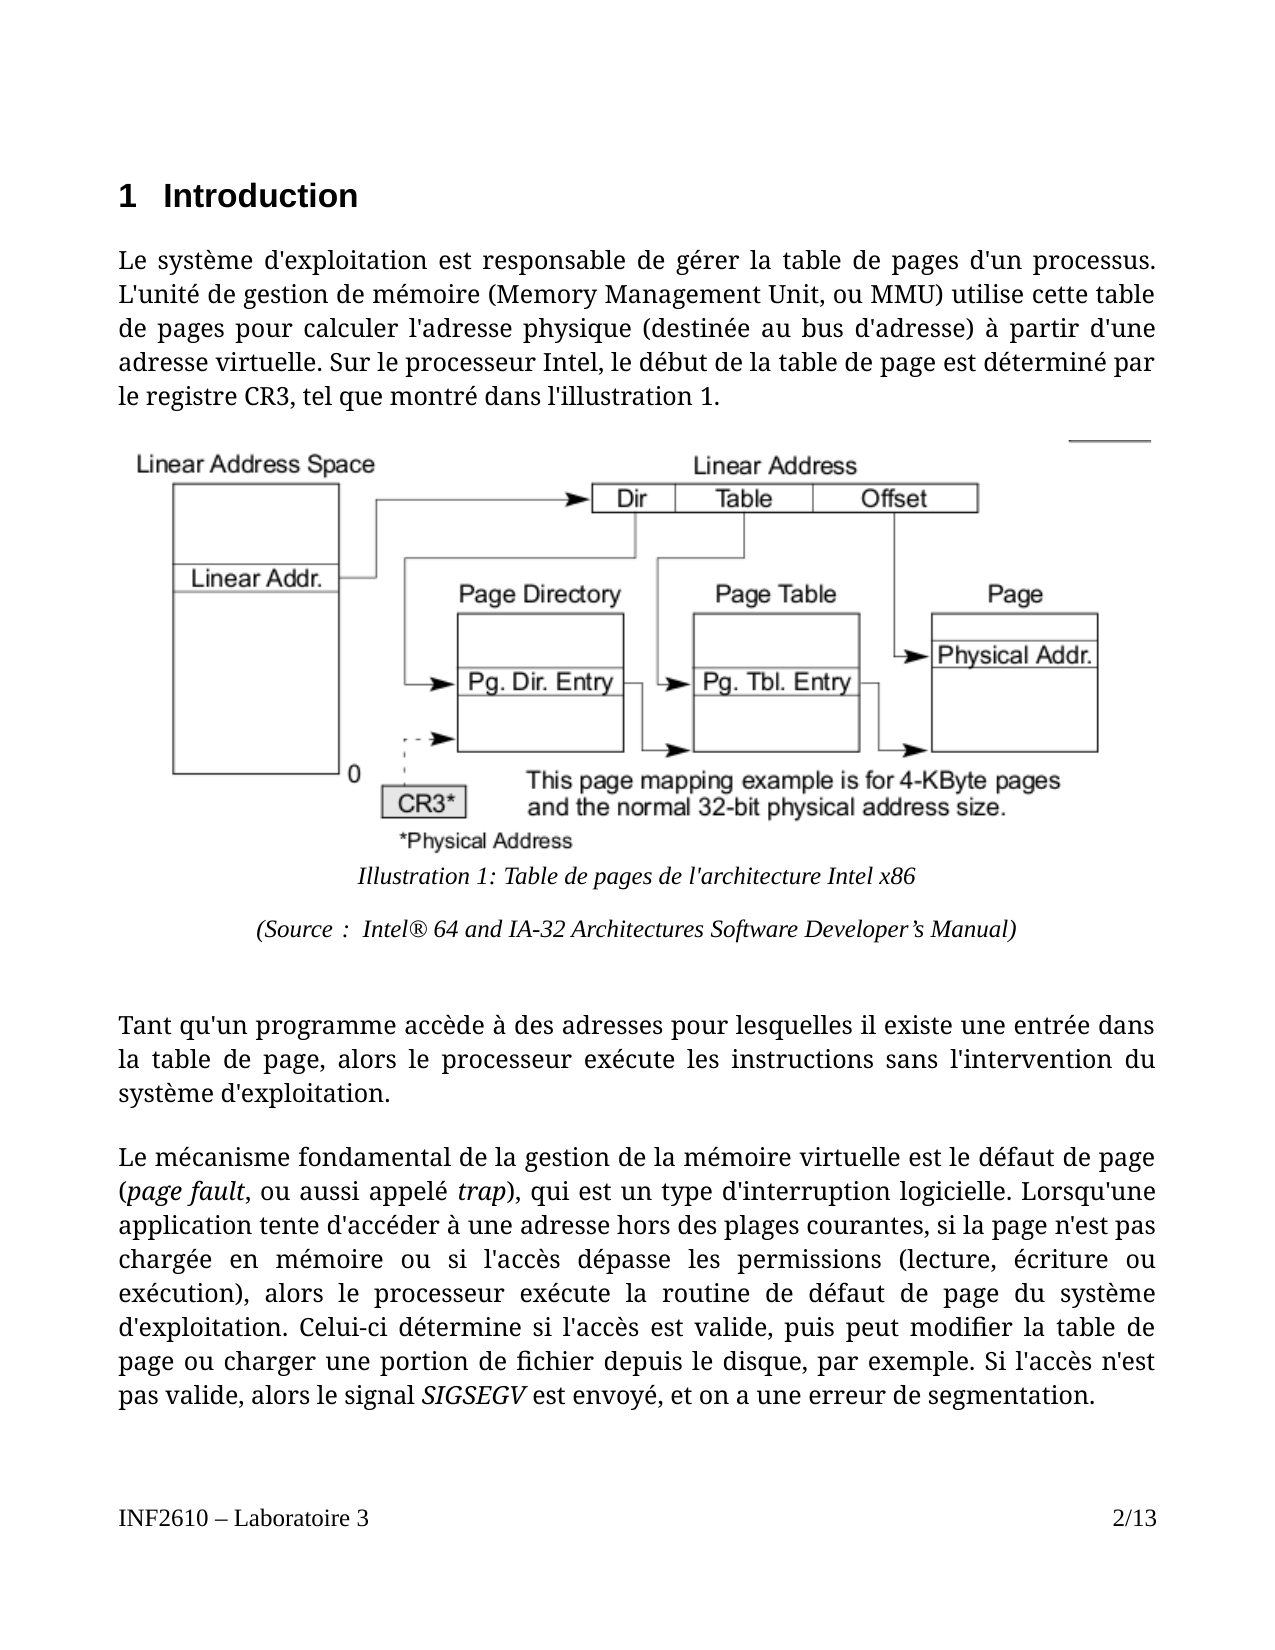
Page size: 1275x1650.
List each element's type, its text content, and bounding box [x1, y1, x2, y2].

text Tant qu'un programme accède à des adresses pour lesquelles il existe une entrée dans la table de page, alors le processeur exécute les instructions sans l'intervention du système d'exploitation. [118, 1007, 1157, 1109]
text (Source : Intel® 64 and IA-32 Architectures Software Developer’s Manual) [124, 914, 1151, 943]
subtitle Introduction [118, 176, 1157, 215]
picture [124, 440, 1152, 861]
text Illustration 1: Table de pages de l'architecture Intel x86 [124, 861, 1151, 889]
text Le mécanisme fondamental de la gestion de la mémoire virtuelle est le défaut de page (page fault, ou aussi appelé trap), qui est un type d'interruption logicielle. Lorsqu'une application tente d'accéder à une adresse hors des plages courantes, si la page n'est pas chargée en mémoire ou si l'accès dépasse les permissions (lecture, écriture ou exécution), alors le processeur exécute la routine de défaut de page du système d'exploitation. Celui-ci détermine si l'accès est valide, puis peut modifier la table de page ou charger une portion de fichier depuis le disque, par exemple. Si l'accès n'est pas valide, alors le signal SIGSEGV est envoyé, et on a une erreur de segmentation. [118, 1139, 1157, 1412]
text Le système d'exploitation est responsable de gérer la table de pages d'un processus. L'unité de gestion de mémoire (Memory Management Unit, ou MMU) utilise cette table de pages pour calculer l'adresse physique (destinée au bus d'adresse) à partir d'une adresse virtuelle. Sur le processeur Intel, le début de la table de page est déterminé par le registre CR3, tel que montré dans l'illustration 1. [118, 242, 1157, 413]
